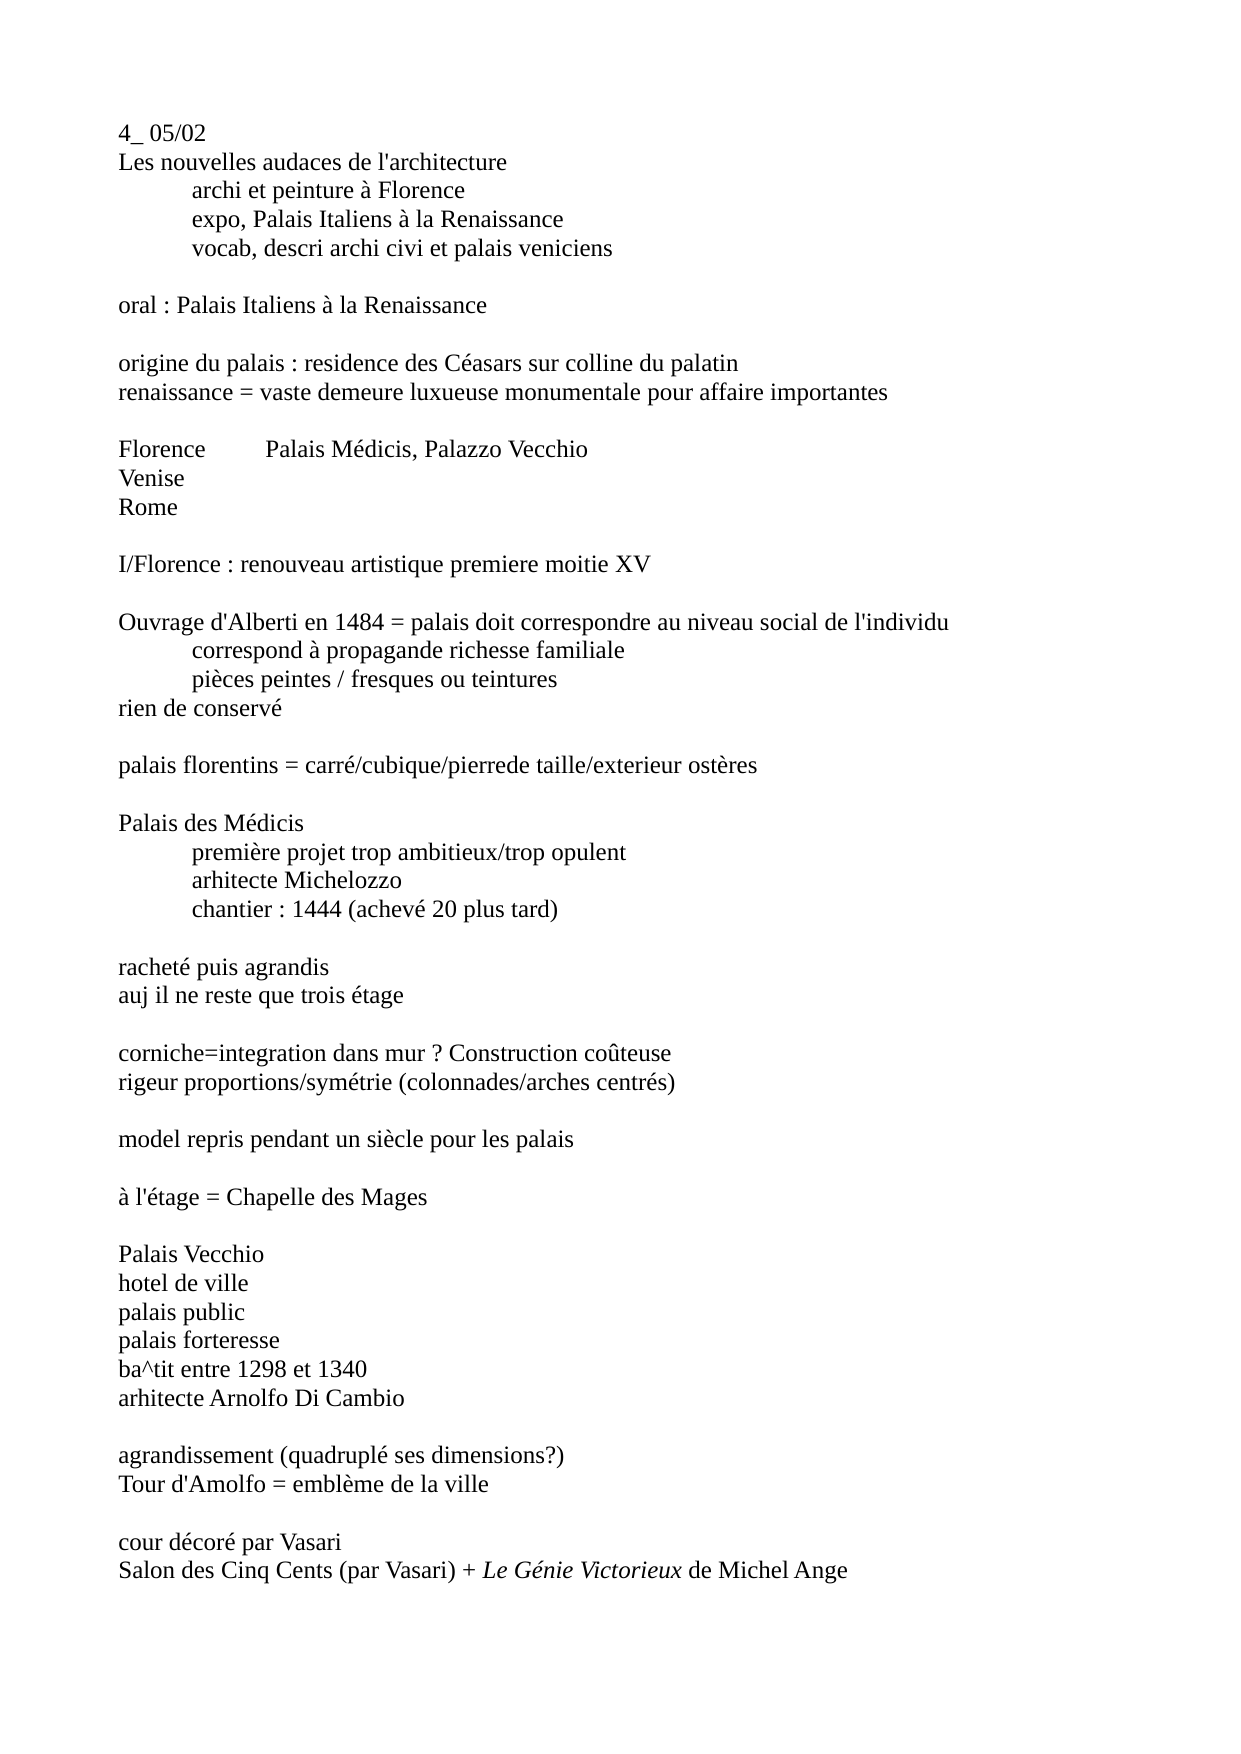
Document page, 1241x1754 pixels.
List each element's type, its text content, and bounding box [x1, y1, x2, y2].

text I/Florence : renouveau artistique premiere moitie XV [118, 549, 1122, 578]
text Les nouvelles audaces de l'architecture [118, 147, 1122, 176]
text première projet trop ambitieux/trop opulent [118, 837, 1122, 866]
text palais forteresse [118, 1326, 1122, 1354]
text Tour d'Amolfo = emblème de la ville [118, 1469, 1122, 1498]
text agrandissement (quadruplé ses dimensions?) [118, 1441, 1122, 1469]
text cour décoré par Vasari [118, 1527, 1122, 1556]
text à l'étage = Chapelle des Mages [118, 1182, 1122, 1211]
text arhitecte Arnolfo Di Cambio [118, 1383, 1122, 1412]
text rigeur proportions/symétrie (colonnades/arches centrés) [118, 1067, 1122, 1096]
text origine du palais : residence des Céasars sur colline du palatin [118, 348, 1122, 377]
text Florence Palais Médicis, Palazzo Vecchio [118, 434, 1122, 463]
text Ouvrage d'Alberti en 1484 = palais doit correspondre au niveau social de l'individu [118, 607, 1122, 636]
text Palais des Médicis [118, 808, 1122, 837]
text hotel de ville [118, 1268, 1122, 1297]
text renaissance = vaste demeure luxueuse monumentale pour affaire importantes [118, 377, 1122, 406]
text palais florentins = carré/cubique/pierrede taille/exterieur ostères [118, 751, 1122, 779]
text auj il ne reste que trois étage [118, 981, 1122, 1009]
text vocab, descri archi civi et palais veniciens [118, 233, 1122, 262]
text pièces peintes / fresques ou teintures [118, 664, 1122, 693]
text chantier : 1444 (achevé 20 plus tard) [118, 894, 1122, 923]
text archi et peinture à Florence [118, 176, 1122, 204]
text ba^tit entre 1298 et 1340 [118, 1354, 1122, 1383]
text arhitecte Michelozzo [118, 866, 1122, 894]
text Rome [118, 492, 1122, 521]
text rien de conservé [118, 693, 1122, 722]
text Salon des Cinq Cents (par Vasari) + Le Génie Victorieux de Michel Ange [118, 1556, 1122, 1584]
text oral : Palais Italiens à la Renaissance [118, 291, 1122, 319]
text 4_ 05/02 [118, 118, 1122, 147]
text correspond à propagande richesse familiale [118, 636, 1122, 664]
text model repris pendant un siècle pour les palais [118, 1124, 1122, 1153]
text corniche=integration dans mur ? Construction coûteuse [118, 1038, 1122, 1067]
text racheté puis agrandis [118, 952, 1122, 981]
text Venise [118, 463, 1122, 492]
text palais public [118, 1297, 1122, 1326]
text Palais Vecchio [118, 1239, 1122, 1268]
text expo, Palais Italiens à la Renaissance [118, 204, 1122, 233]
